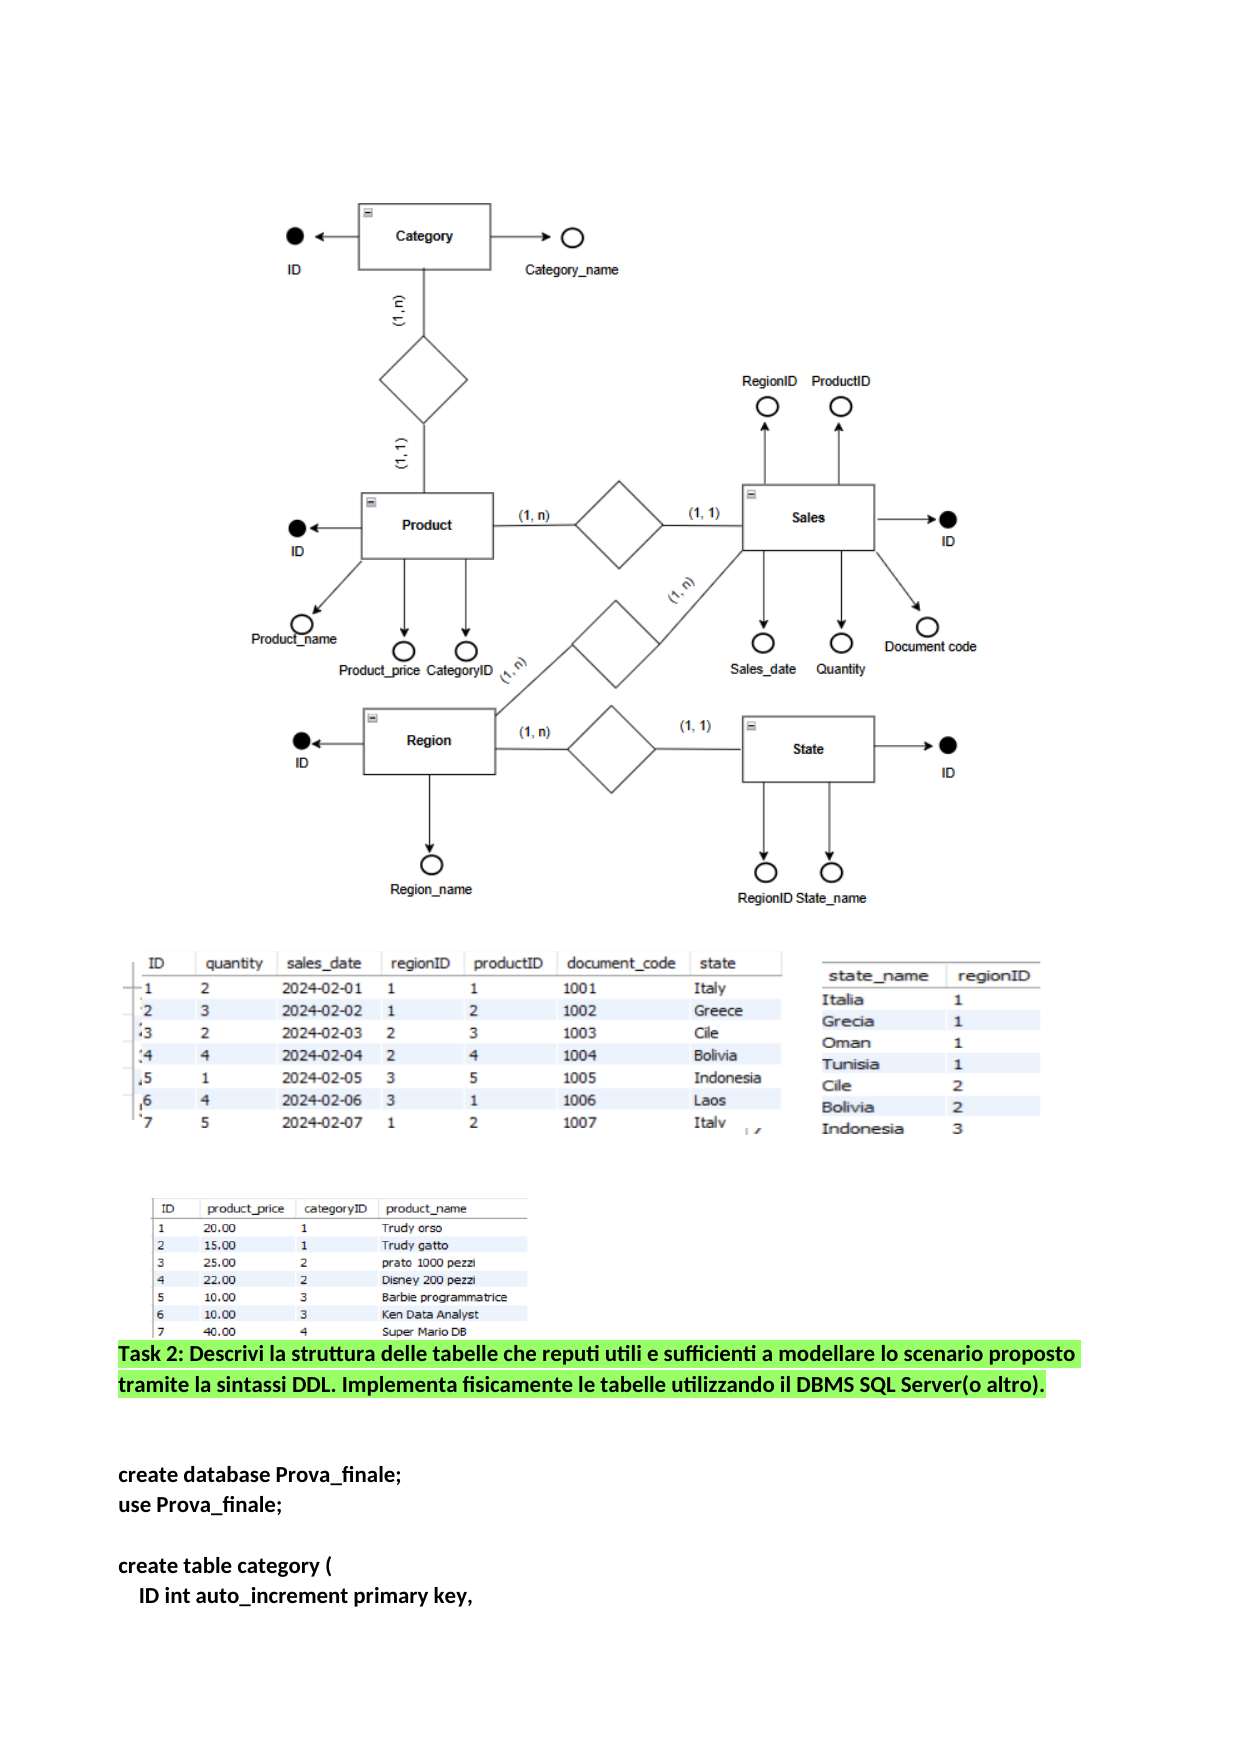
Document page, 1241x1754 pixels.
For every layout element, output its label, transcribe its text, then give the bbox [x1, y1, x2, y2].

list create database Prova_finale; use Prova_finale; create table category ( ID int auto_increment primary key, [118, 1460, 1122, 1609]
picture [150, 1198, 528, 1338]
list Task 2: Descrivi la struttura delle tabelle che reputi utili e sufficienti a modellare lo scenario proposto tramite la sintassi DDL. Implementa fisicamente le tabelle utilizzando il DBMS SQL Server(o altro). [118, 1195, 1122, 1398]
picture [240, 177, 1000, 918]
picture [122, 951, 1041, 1135]
